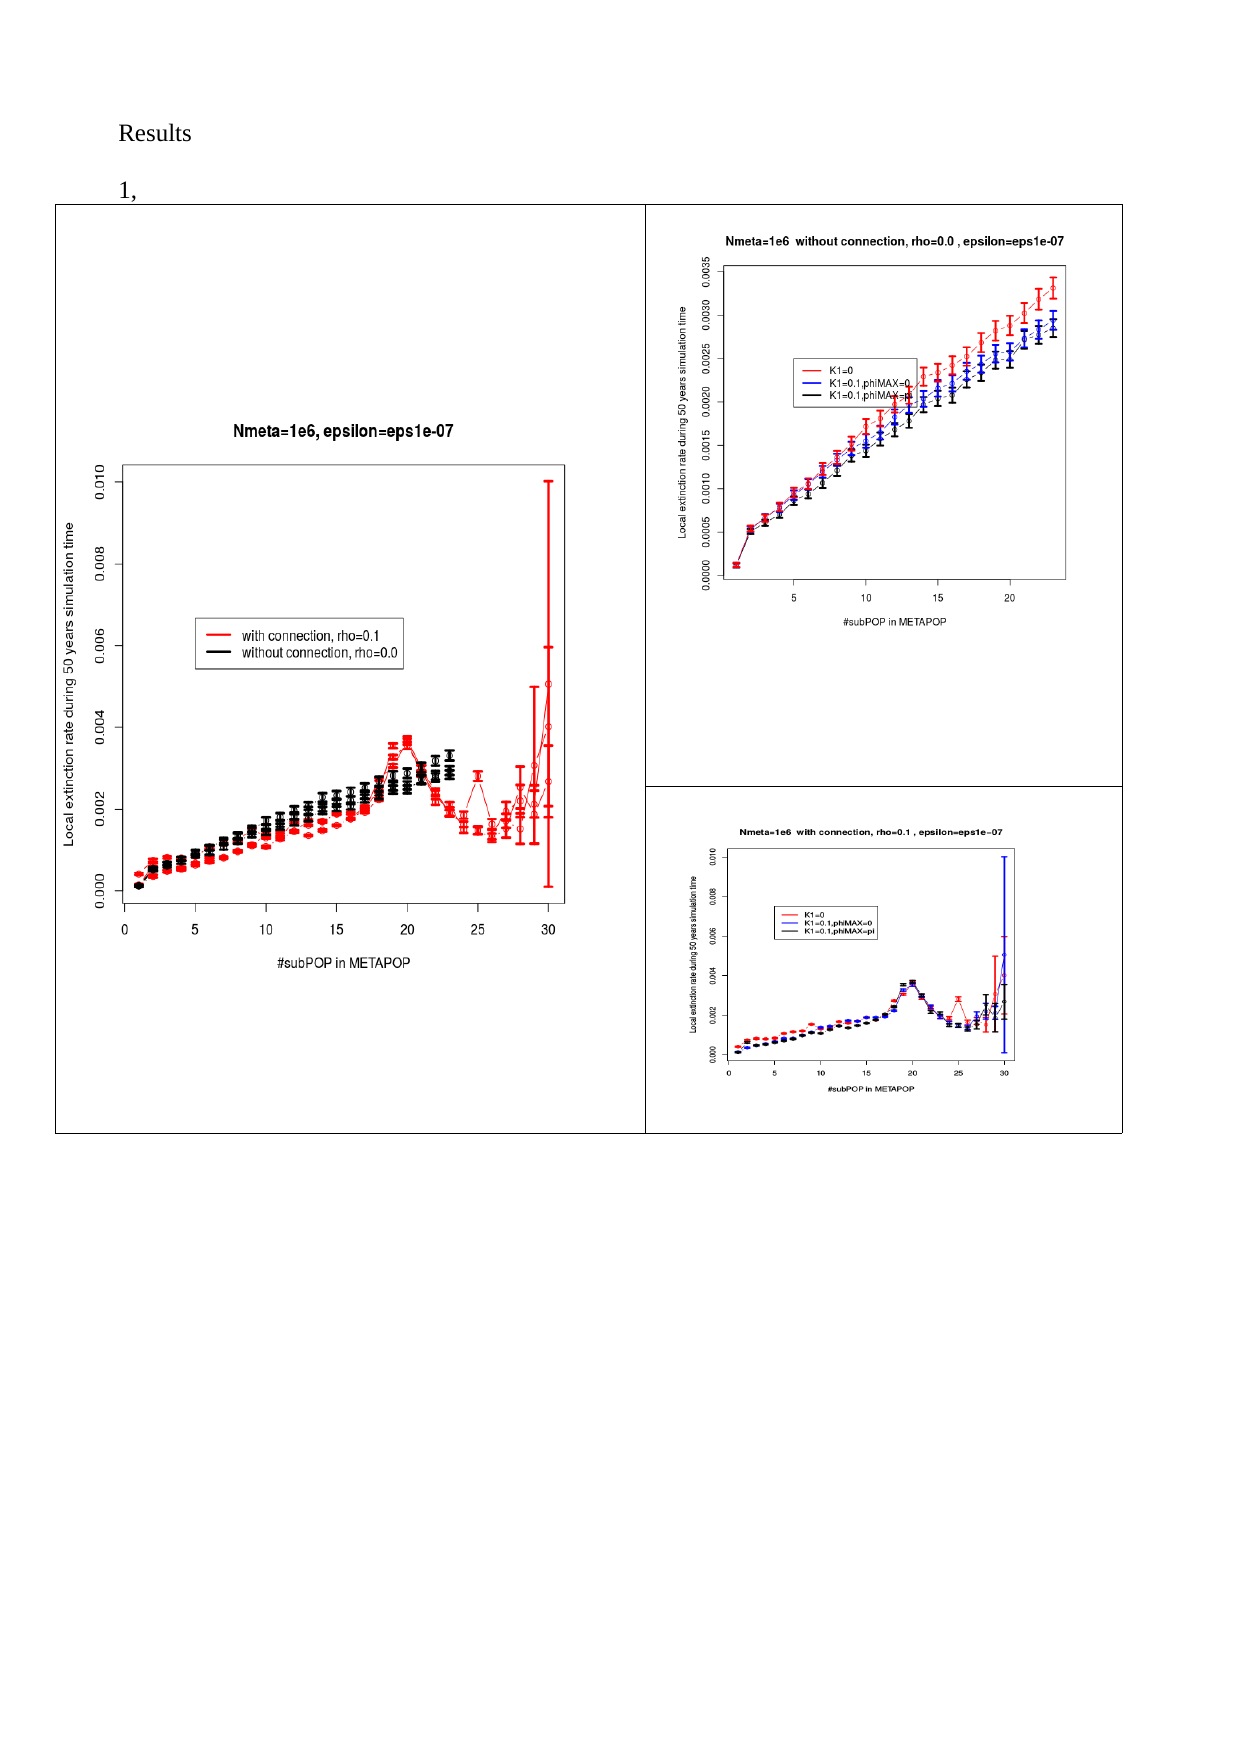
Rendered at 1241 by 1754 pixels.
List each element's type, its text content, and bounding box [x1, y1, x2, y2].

picture [688, 820, 1031, 1099]
table_header [646, 205, 1122, 786]
picture [677, 227, 1080, 636]
table_header [56, 205, 645, 1133]
picture [60, 403, 591, 988]
text 1, [118, 176, 1122, 204]
table_cell [646, 787, 1122, 1133]
text Results [118, 118, 1122, 147]
